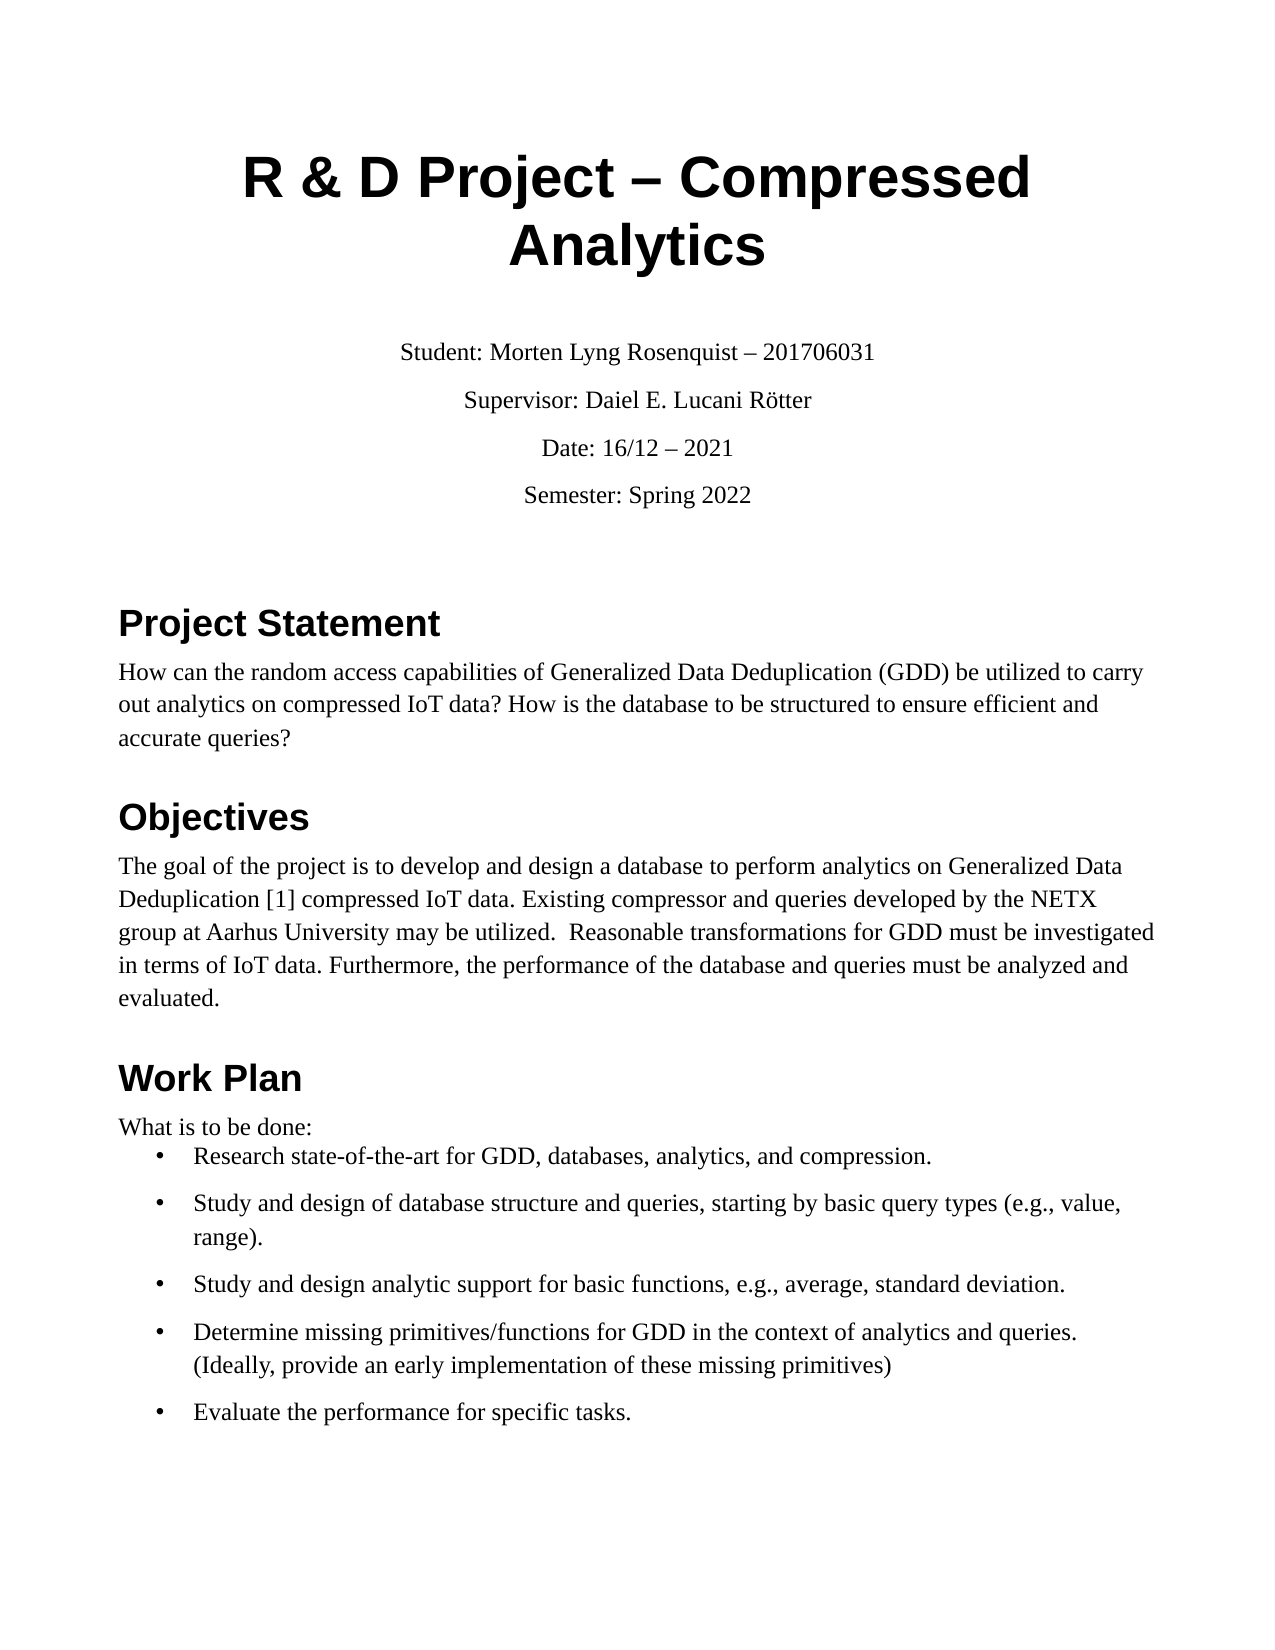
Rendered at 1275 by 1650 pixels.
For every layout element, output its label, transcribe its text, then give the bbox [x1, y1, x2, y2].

text What is to be done: [118, 1112, 1157, 1141]
subtitle Project Statement [118, 600, 1157, 644]
list Determine missing primitives/functions for GDD in the context of analytics and queries. (Ideally, provide an early implementation of these missing primitives) [156, 1317, 1157, 1378]
list Evaluate the performance for specific tasks. [156, 1397, 1157, 1426]
subtitle Work Plan [118, 1056, 1157, 1100]
list Research state-of-the-art for GDD, databases, analytics, and compression. [156, 1141, 1157, 1170]
text Semester: Spring 2022 [118, 480, 1157, 509]
title R & D Project – Compressed Analytics [118, 143, 1157, 277]
text Date: 16/12 – 2021 [118, 433, 1157, 461]
subtitle Objectives [118, 795, 1157, 839]
text How can the random access capabilities of Generalized Data Deduplication (GDD) be utilized to carry out analytics on compressed IoT data? How is the database to be structured to ensure efficient and accurate queries? [118, 657, 1157, 751]
text Supervisor: Daiel E. Lucani Rötter [118, 385, 1157, 414]
list Study and design of database structure and queries, starting by basic query types (e.g., value, range). [156, 1188, 1157, 1250]
text The goal of the project is to develop and design a database to perform analytics on Generalized Data Deduplication [1] compressed IoT data. Existing compressor and queries developed by the NETX group at Aarhus University may be utilized. Reasonable transformations for GDD must be investigated in terms of IoT data. Furthermore, the performance of the database and queries must be analyzed and evaluated. [118, 851, 1157, 1012]
text Student: Morten Lyng Rosenquist – 201706031 [118, 337, 1157, 366]
list Study and design analytic support for basic functions, e.g., average, standard deviation. [156, 1269, 1157, 1298]
